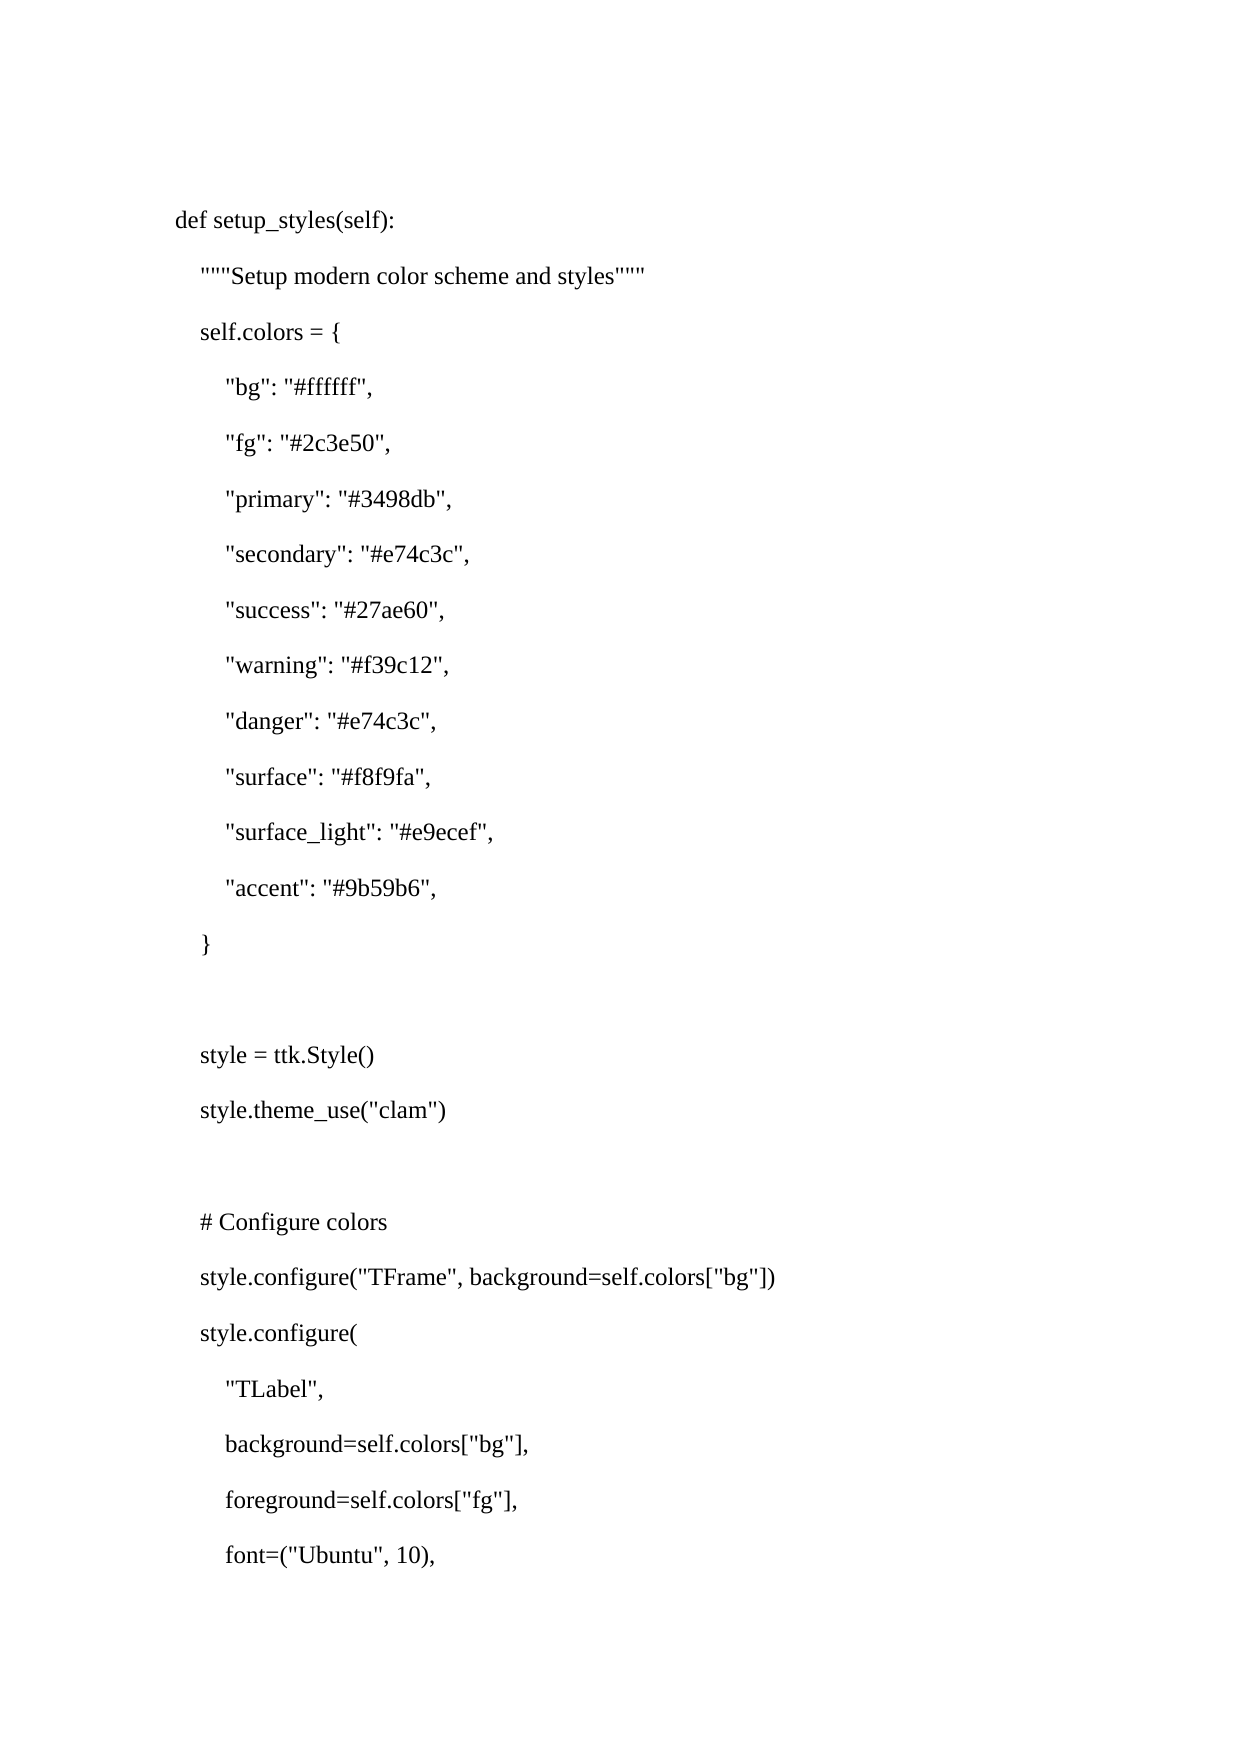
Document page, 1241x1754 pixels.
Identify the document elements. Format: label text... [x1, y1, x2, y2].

text "warning": "#f39c12", [150, 651, 1091, 679]
text "secondary": "#e74c3c", [150, 539, 1091, 568]
text "surface": "#f8f9fa", [150, 762, 1091, 791]
text # Configure colors [150, 1207, 1091, 1236]
text "TLabel", [150, 1374, 1091, 1402]
text self.colors = { [150, 317, 1091, 346]
text "accent": "#9b59b6", [150, 873, 1091, 902]
text "surface_light": "#e9ecef", [150, 817, 1091, 846]
text "primary": "#3498db", [150, 484, 1091, 512]
text background=self.colors["bg"], [150, 1429, 1091, 1458]
text style.configure("TFrame", background=self.colors["bg"]) [150, 1262, 1091, 1291]
text "fg": "#2c3e50", [150, 428, 1091, 457]
text "bg": "#ffffff", [150, 372, 1091, 401]
text def setup_styles(self): [150, 206, 1091, 234]
text style.configure( [150, 1318, 1091, 1347]
text style.theme_use("clam") [150, 1096, 1091, 1124]
text "success": "#27ae60", [150, 595, 1091, 624]
text """Setup modern color scheme and styles""" [150, 261, 1091, 290]
text } [150, 929, 1091, 957]
text foreground=self.colors["fg"], [150, 1485, 1091, 1514]
text style = ttk.Style() [150, 1040, 1091, 1069]
text "danger": "#e74c3c", [150, 706, 1091, 735]
text font=("Ubuntu", 10), [150, 1541, 1091, 1569]
